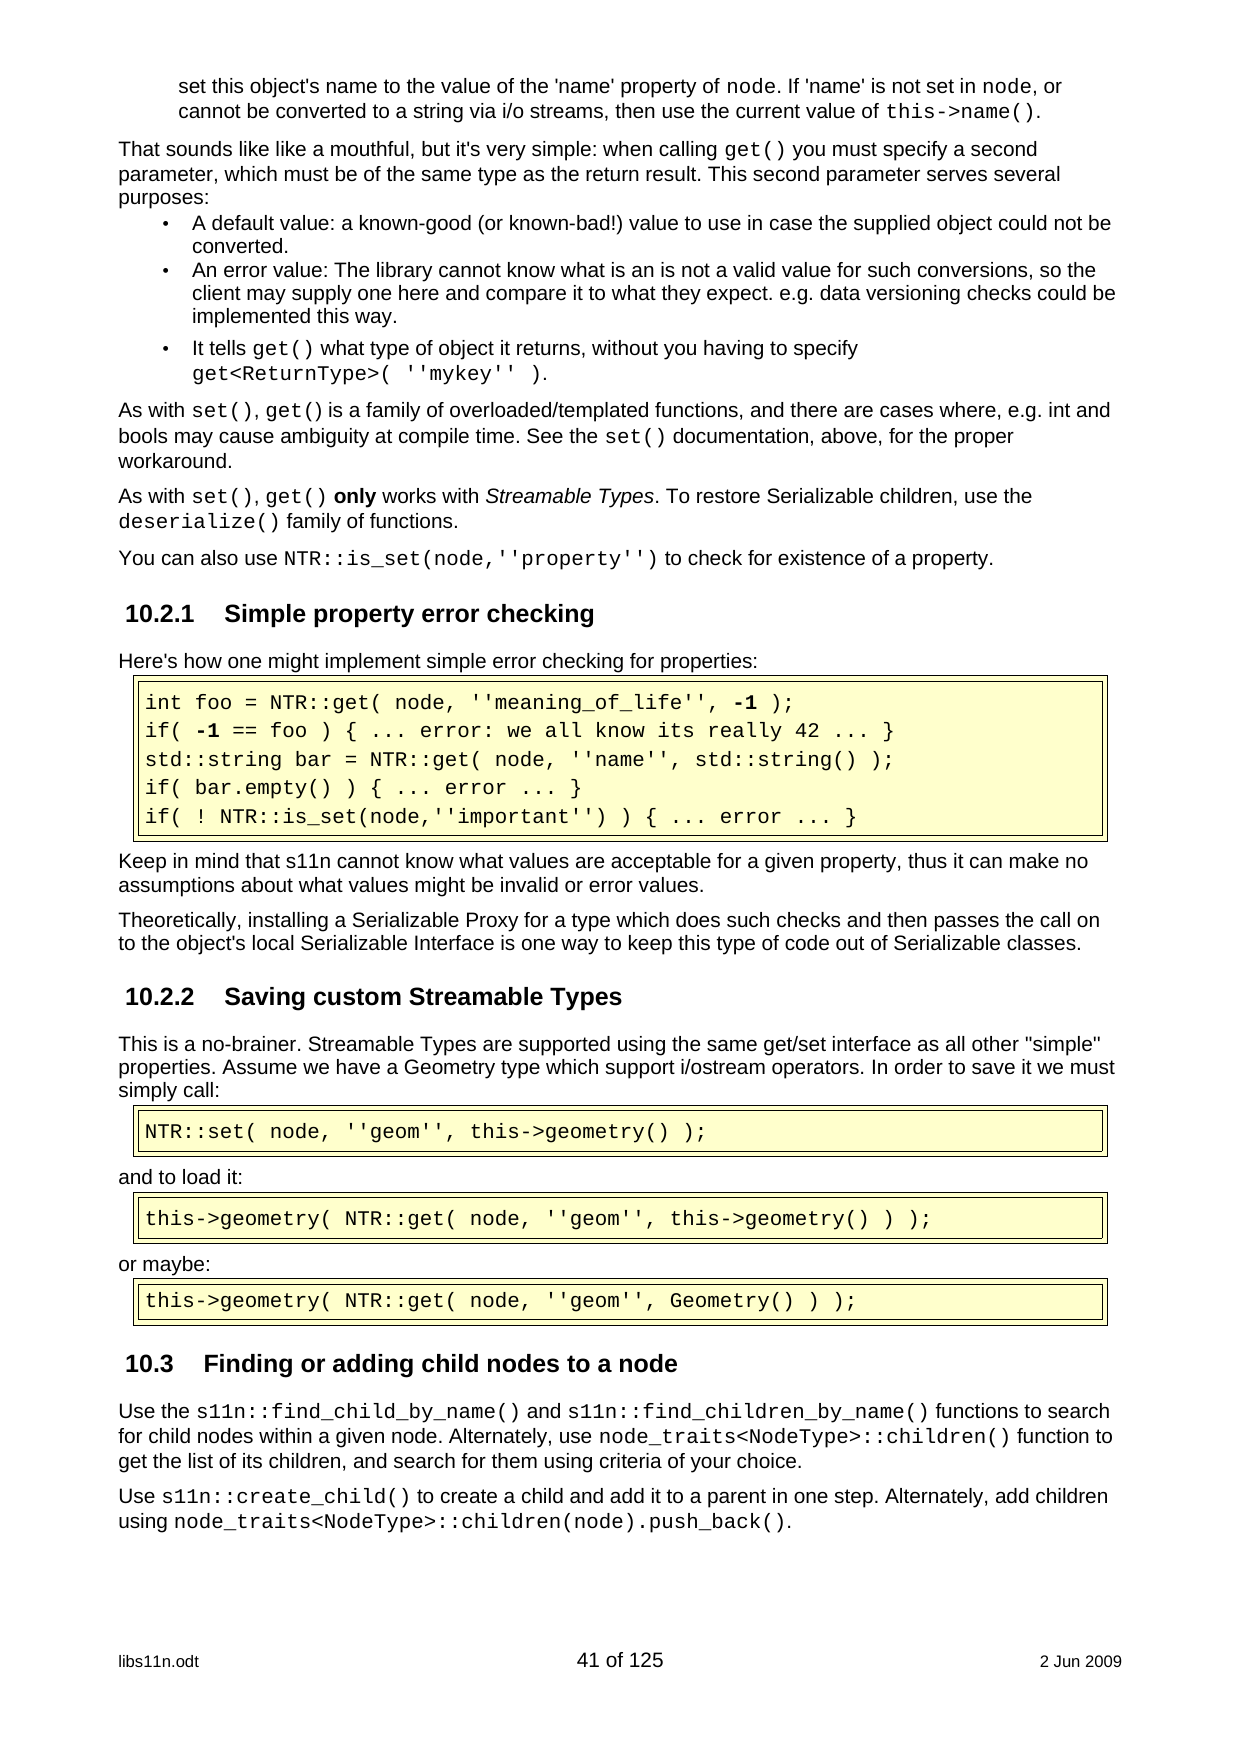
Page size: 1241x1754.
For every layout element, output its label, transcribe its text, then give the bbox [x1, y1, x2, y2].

text set this object's name to the value of the 'name' property of node. If 'name' is not set in node, or cannot be converted to a string via i/o streams, then use the current value of this->name(). [178, 75, 1062, 125]
text NTR::set( node, ''geom'', this->geometry() ); [134, 1106, 1107, 1156]
text int foo = NTR::get( node, ''meaning_of_life'', -1 ); [134, 676, 1107, 704]
text Use the s11n::find_child_by_name() and s11n::find_children_by_name() functions to search for child nodes within a given node. Alternately, use node_traits<NodeType>::children() function to get the list of its children, and search for them using criteria of your choice. [118, 1399, 1122, 1473]
list A default value: a known-good (or known-bad!) value to use in case the supplied object could not be converted. [162, 212, 1122, 258]
text Keep in mind that s11n cannot know what values are acceptable for a given property, thus it can make no assumptions about what values might be invalid or error values. [118, 850, 1122, 896]
text You can also use NTR::is_set(node,''property'') to check for existence of a property. [118, 547, 1122, 572]
list It tells get() what type of object it returns, without you having to specify get<ReturnType>( ''mykey'' ). [162, 337, 1122, 387]
text if( bar.empty() ) { ... error ... } [139, 761, 1102, 789]
text and to load it: [118, 1165, 1122, 1189]
subtitle Finding or adding child nodes to a node [118, 1350, 1122, 1378]
text As with set(), get() is a family of overloaded/templated functions, and there are cases where, e.g. int and bools may cause ambiguity at compile time. See the set() documentation, above, for the proper workaround. [118, 399, 1122, 472]
text if( ! NTR::is_set(node,''important'') ) { ... error ... } [134, 789, 1107, 841]
text this->geometry( NTR::get( node, ''geom'', this->geometry() ) ); [134, 1193, 1107, 1243]
text As with set(), get() only works with Streamable Types. To restore Serializable children, use the deserialize() family of functions. [118, 484, 1122, 535]
text Here's how one might implement simple error checking for properties: [118, 649, 1122, 672]
text std::string bar = NTR::get( node, ''name'', std::string() ); [139, 732, 1102, 761]
text That sounds like like a mouthful, but it's very simple: when calling get() you must specify a second parameter, which must be of the same type as the return result. This second parameter serves several purposes: [118, 137, 1122, 209]
text Use s11n::create_child() to create a child and add it to a parent in one step. Alternately, add children using node_traits<NodeType>::children(node).push_back(). [118, 1485, 1122, 1535]
text Theoretically, installing a Serializable Proxy for a type which does such checks and then passes the call on to the object's local Serializable Interface is one way to keep this type of code out of Serializable classes. [118, 908, 1122, 955]
text or maybe: [118, 1252, 1122, 1275]
list An error value: The library cannot know what is an is not a valid value for such conversions, so the client may supply one here and compare it to what they expect. e.g. data versioning checks could be implemented this way. [162, 258, 1122, 328]
text This is a no-brainer. Streamable Types are supported using the same get/set interface as all other ''simple'' properties. Assume we have a Geometry type which support i/ostream operators. In order to save it we must simply call: [118, 1032, 1122, 1102]
text this->geometry( NTR::get( node, ''geom'', Geometry() ) ); [134, 1279, 1107, 1325]
text if( -1 == foo ) { ... error: we all know its really 42 ... } [139, 704, 1102, 732]
subtitle Saving custom Streamable Types [118, 983, 1122, 1011]
subtitle Simple property error checking [118, 600, 1122, 628]
